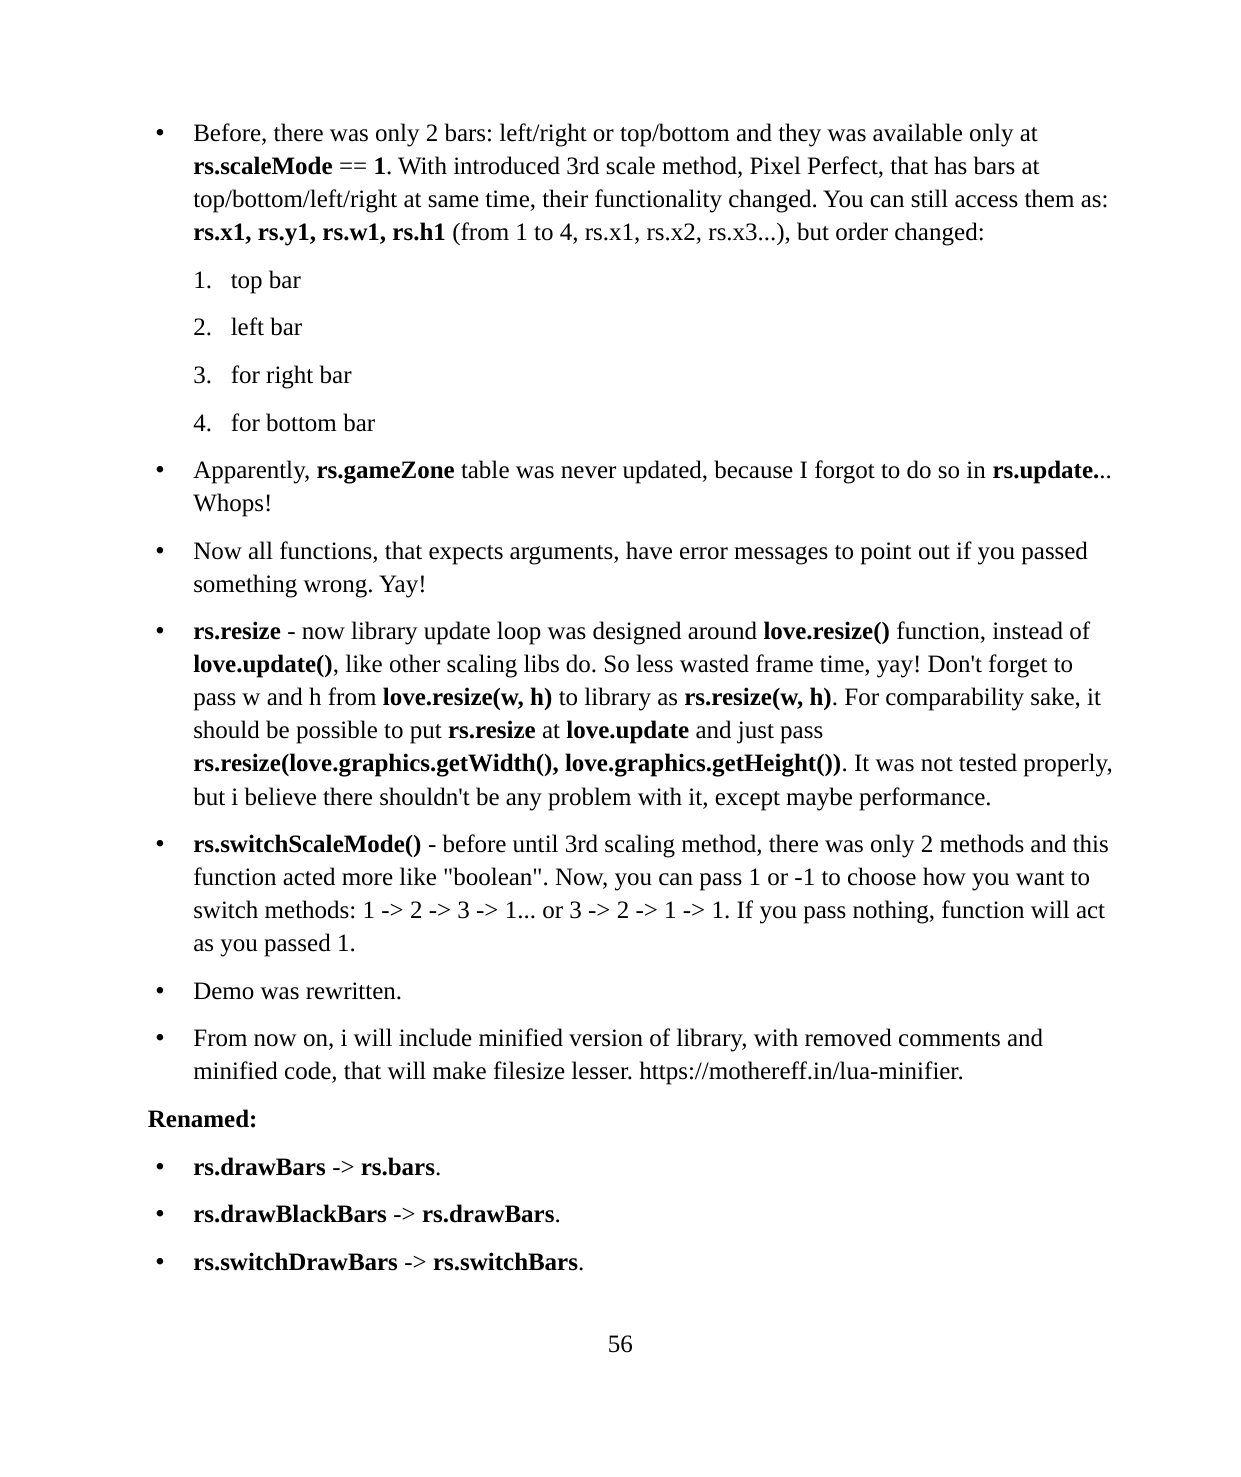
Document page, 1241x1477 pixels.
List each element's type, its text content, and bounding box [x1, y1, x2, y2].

list rs.switchScaleMode() - before until 3rd scaling method, there was only 2 methods and this function acted more like "boolean". Now, you can pass 1 or -1 to choose how you want to switch methods: 1 -> 2 -> 3 -> 1... or 3 -> 2 -> 1 -> 1. If you pass nothing, function will act as you passed 1. [156, 829, 1122, 957]
list rs.switchDrawBars -> rs.switchBars. [156, 1247, 1122, 1276]
list for right bar [193, 360, 1122, 389]
list Apparently, rs.gameZone table was never updated, because I forgot to do so in rs.update... Whops! [156, 455, 1122, 517]
list Before, there was only 2 bars: left/right or top/bottom and they was available only at rs.scaleMode == 1. With introduced 3rd scale method, Pixel Perfect, that has bars at top/bottom/left/right at same time, their functionality changed. You can still access them as: rs.x1, rs.y1, rs.w1, rs.h1 (from 1 to 4, rs.x1, rs.x2, rs.x3...), but order changed: [156, 118, 1122, 246]
list Demo was rewritten. [156, 976, 1122, 1004]
list left bar [193, 312, 1122, 341]
list From now on, i will include minified version of library, with removed comments and minified code, that will make filesize lesser. https://mothereff.in/lua-minifier. [156, 1023, 1122, 1085]
list Now all functions, that expects arguments, have error messages to point out if you passed something wrong. Yay! [156, 536, 1122, 598]
list rs.drawBlackBars -> rs.drawBars. [156, 1199, 1122, 1228]
list rs.resize - now library update loop was designed around love.resize() function, instead of love.update(), like other scaling libs do. So less wasted frame time, yay! Don't forget to pass w and h from love.resize(w, h) to library as rs.resize(w, h). For comparability sake, it should be possible to put rs.resize at love.update and just pass rs.resize(love.graphics.getWidth(), love.graphics.getHeight()). It was not tested properly, but i believe there shouldn't be any problem with it, except maybe performance. [156, 616, 1122, 810]
list rs.drawBars -> rs.bars. [156, 1152, 1122, 1180]
list top bar [193, 265, 1122, 293]
list for bottom bar [193, 408, 1122, 436]
text Renamed: [118, 1104, 1122, 1133]
